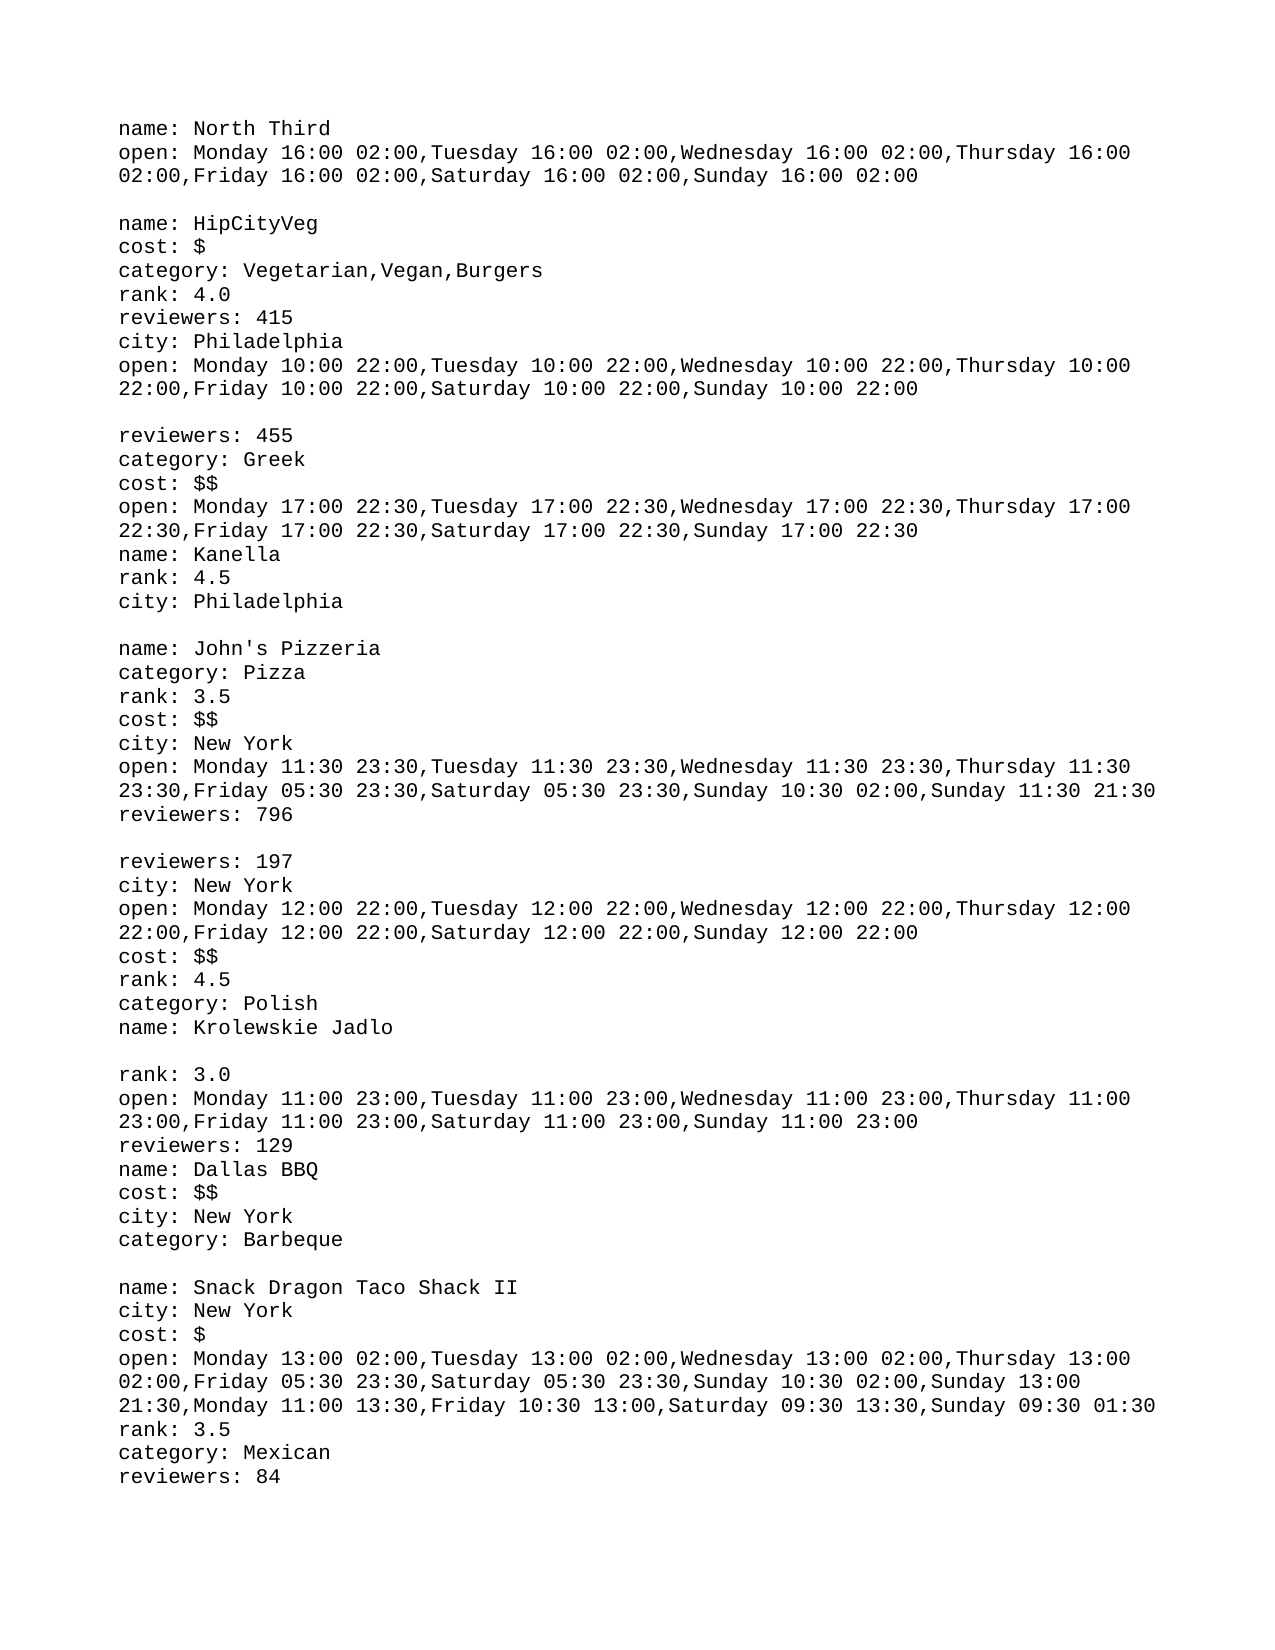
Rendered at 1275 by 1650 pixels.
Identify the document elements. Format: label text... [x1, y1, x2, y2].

text open: Monday 16:00 02:00,Tuesday 16:00 02:00,Wednesday 16:00 02:00,Thursday 16:00 02:00,Friday 16:00 02:00,Saturday 16:00 02:00,Sunday 16:00 02:00 [118, 142, 1157, 189]
text city: Philadelphia [118, 591, 1157, 615]
text rank: 3.5 [118, 686, 1157, 709]
text category: Barbeque [118, 1229, 1157, 1253]
text open: Monday 12:00 22:00,Tuesday 12:00 22:00,Wednesday 12:00 22:00,Thursday 12:00 22:00,Friday 12:00 22:00,Saturday 12:00 22:00,Sunday 12:00 22:00 [118, 898, 1157, 946]
text name: Krolewskie Jadlo [118, 1017, 1157, 1040]
text rank: 4.0 [118, 284, 1157, 307]
text cost: $$ [118, 709, 1157, 733]
text reviewers: 84 [118, 1466, 1157, 1489]
text cost: $$ [118, 473, 1157, 496]
text rank: 3.5 [118, 1419, 1157, 1442]
text cost: $$ [118, 946, 1157, 969]
text reviewers: 455 [118, 426, 1157, 449]
text city: New York [118, 875, 1157, 898]
text cost: $ [118, 236, 1157, 260]
text reviewers: 197 [118, 851, 1157, 875]
text open: Monday 17:00 22:30,Tuesday 17:00 22:30,Wednesday 17:00 22:30,Thursday 17:00 22:30,Friday 17:00 22:30,Saturday 17:00 22:30,Sunday 17:00 22:30 [118, 496, 1157, 544]
text name: Dallas BBQ [118, 1158, 1157, 1182]
text name: Kanella [118, 544, 1157, 567]
text city: New York [118, 1206, 1157, 1229]
text cost: $ [118, 1324, 1157, 1348]
text open: Monday 11:30 23:30,Tuesday 11:30 23:30,Wednesday 11:30 23:30,Thursday 11:30 23:30,Friday 05:30 23:30,Saturday 05:30 23:30,Sunday 10:30 02:00,Sunday 11:30 21:30 [118, 757, 1157, 804]
text rank: 4.5 [118, 969, 1157, 993]
text reviewers: 796 [118, 804, 1157, 827]
text rank: 4.5 [118, 567, 1157, 591]
text category: Greek [118, 449, 1157, 473]
text category: Mexican [118, 1442, 1157, 1466]
text category: Polish [118, 993, 1157, 1017]
text city: New York [118, 733, 1157, 757]
text category: Pizza [118, 662, 1157, 686]
text reviewers: 129 [118, 1135, 1157, 1158]
text name: North Third [118, 118, 1157, 142]
text name: Snack Dragon Taco Shack II [118, 1277, 1157, 1300]
text open: Monday 13:00 02:00,Tuesday 13:00 02:00,Wednesday 13:00 02:00,Thursday 13:00 02:00,Friday 05:30 23:30,Saturday 05:30 23:30,Sunday 10:30 02:00,Sunday 13:00 21:30,Monday 11:00 13:30,Friday 10:30 13:00,Saturday 09:30 13:30,Sunday 09:30 01:30 [118, 1348, 1157, 1419]
text city: New York [118, 1300, 1157, 1324]
text city: Philadelphia [118, 331, 1157, 354]
text reviewers: 415 [118, 307, 1157, 331]
text rank: 3.0 [118, 1064, 1157, 1088]
text name: John's Pizzeria [118, 638, 1157, 662]
text category: Vegetarian,Vegan,Burgers [118, 260, 1157, 284]
text open: Monday 10:00 22:00,Tuesday 10:00 22:00,Wednesday 10:00 22:00,Thursday 10:00 22:00,Friday 10:00 22:00,Saturday 10:00 22:00,Sunday 10:00 22:00 [118, 354, 1157, 402]
text open: Monday 11:00 23:00,Tuesday 11:00 23:00,Wednesday 11:00 23:00,Thursday 11:00 23:00,Friday 11:00 23:00,Saturday 11:00 23:00,Sunday 11:00 23:00 [118, 1088, 1157, 1135]
text name: HipCityVeg [118, 213, 1157, 236]
text cost: $$ [118, 1182, 1157, 1206]
